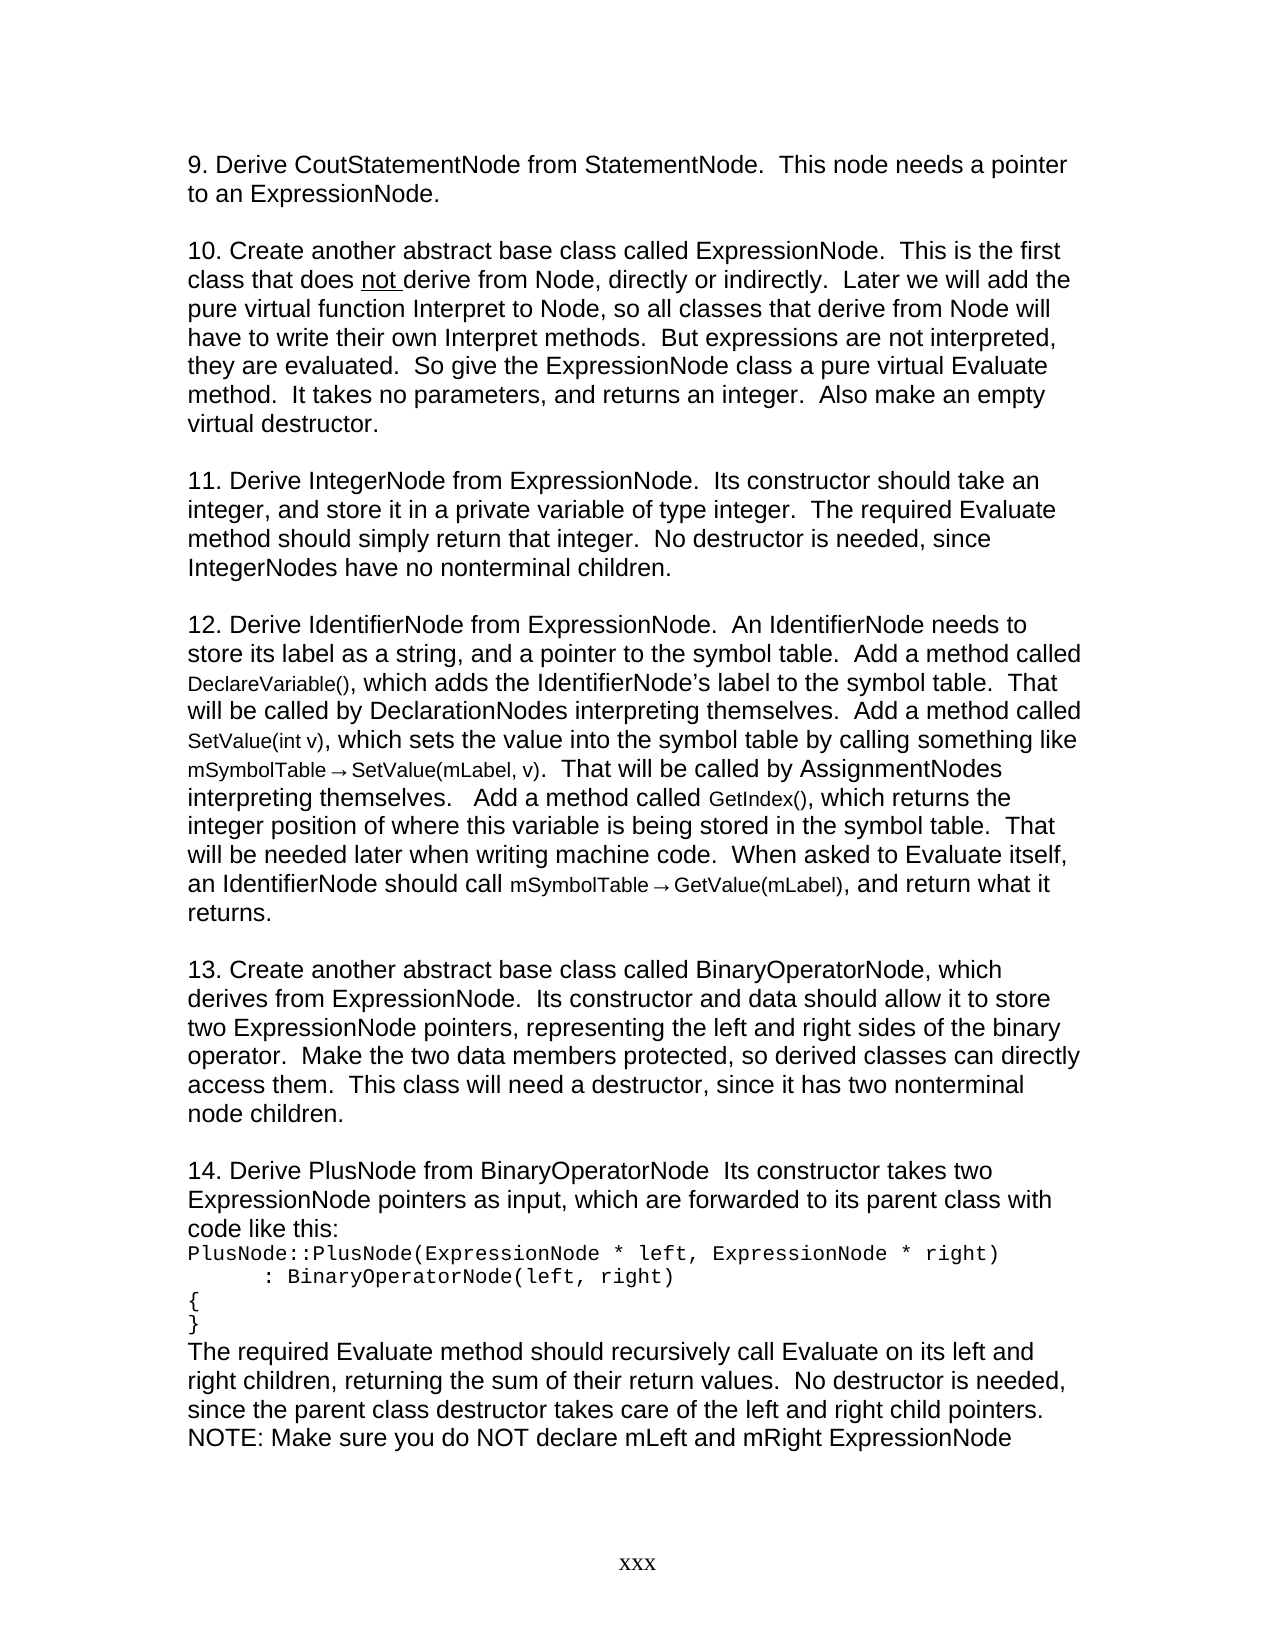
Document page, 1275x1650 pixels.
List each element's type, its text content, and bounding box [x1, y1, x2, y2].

text 12. Derive IdentifierNode from ExpressionNode. An IdentifierNode needs to store its label as a string, and a pointer to the symbol table. Add a method called DeclareVariable(), which adds the IdentifierNode’s label to the symbol table. That will be called by DeclarationNodes interpreting themselves. Add a method called SetValue(int v), which sets the value into the symbol table by calling something like mSymbolTable→SetValue(mLabel, v). That will be called by AssignmentNodes interpreting themselves. Add a method called GetIndex(), which returns the integer position of where this variable is being stored in the symbol table. That will be needed later when writing machine code. When asked to Evaluate itself, an IdentifierNode should call mSymbolTable→GetValue(mLabel), and return what it returns. [187, 610, 1087, 926]
text } [187, 1313, 1087, 1337]
text The required Evaluate method should recursively call Evaluate on its left and right children, returning the sum of their return values. No destructor is needed, since the parent class destructor takes care of the left and right child pointers. NOTE: Make sure you do NOT declare mLeft and mRight ExpressionNode [187, 1337, 1087, 1452]
text 14. Derive PlusNode from BinaryOperatorNode Its constructor takes two ExpressionNode pointers as input, which are forwarded to its parent class with code like this: [187, 1156, 1087, 1242]
text 9. Derive CoutStatementNode from StatementNode. This node needs a pointer to an ExpressionNode. [187, 150, 1087, 207]
text PlusNode::PlusNode(ExpressionNode * left, ExpressionNode * right) [187, 1242, 1087, 1266]
text { [187, 1290, 1087, 1313]
text 13. Create another abstract base class called BinaryOperatorNode, which derives from ExpressionNode. Its constructor and data should allow it to store two ExpressionNode pointers, representing the left and right sides of the binary operator. Make the two data members protected, so derived classes can directly access them. This class will need a destructor, since it has two nonterminal node children. [187, 955, 1087, 1127]
text 10. Create another abstract base class called ExpressionNode. This is the first class that does not derive from Node, directly or indirectly. Later we will add the pure virtual function Interpret to Node, so all classes that derive from Node will have to write their own Interpret methods. But expressions are not interpreted, they are evaluated. So give the ExpressionNode class a pure virtual Evaluate method. It takes no parameters, and returns an integer. Also make an empty virtual destructor. [187, 236, 1087, 437]
text 11. Derive IntegerNode from ExpressionNode. Its constructor should take an integer, and store it in a private variable of type integer. The required Evaluate method should simply return that integer. No destructor is needed, since IntegerNodes have no nonterminal children. [187, 466, 1087, 581]
text : BinaryOperatorNode(left, right) [187, 1266, 1087, 1290]
